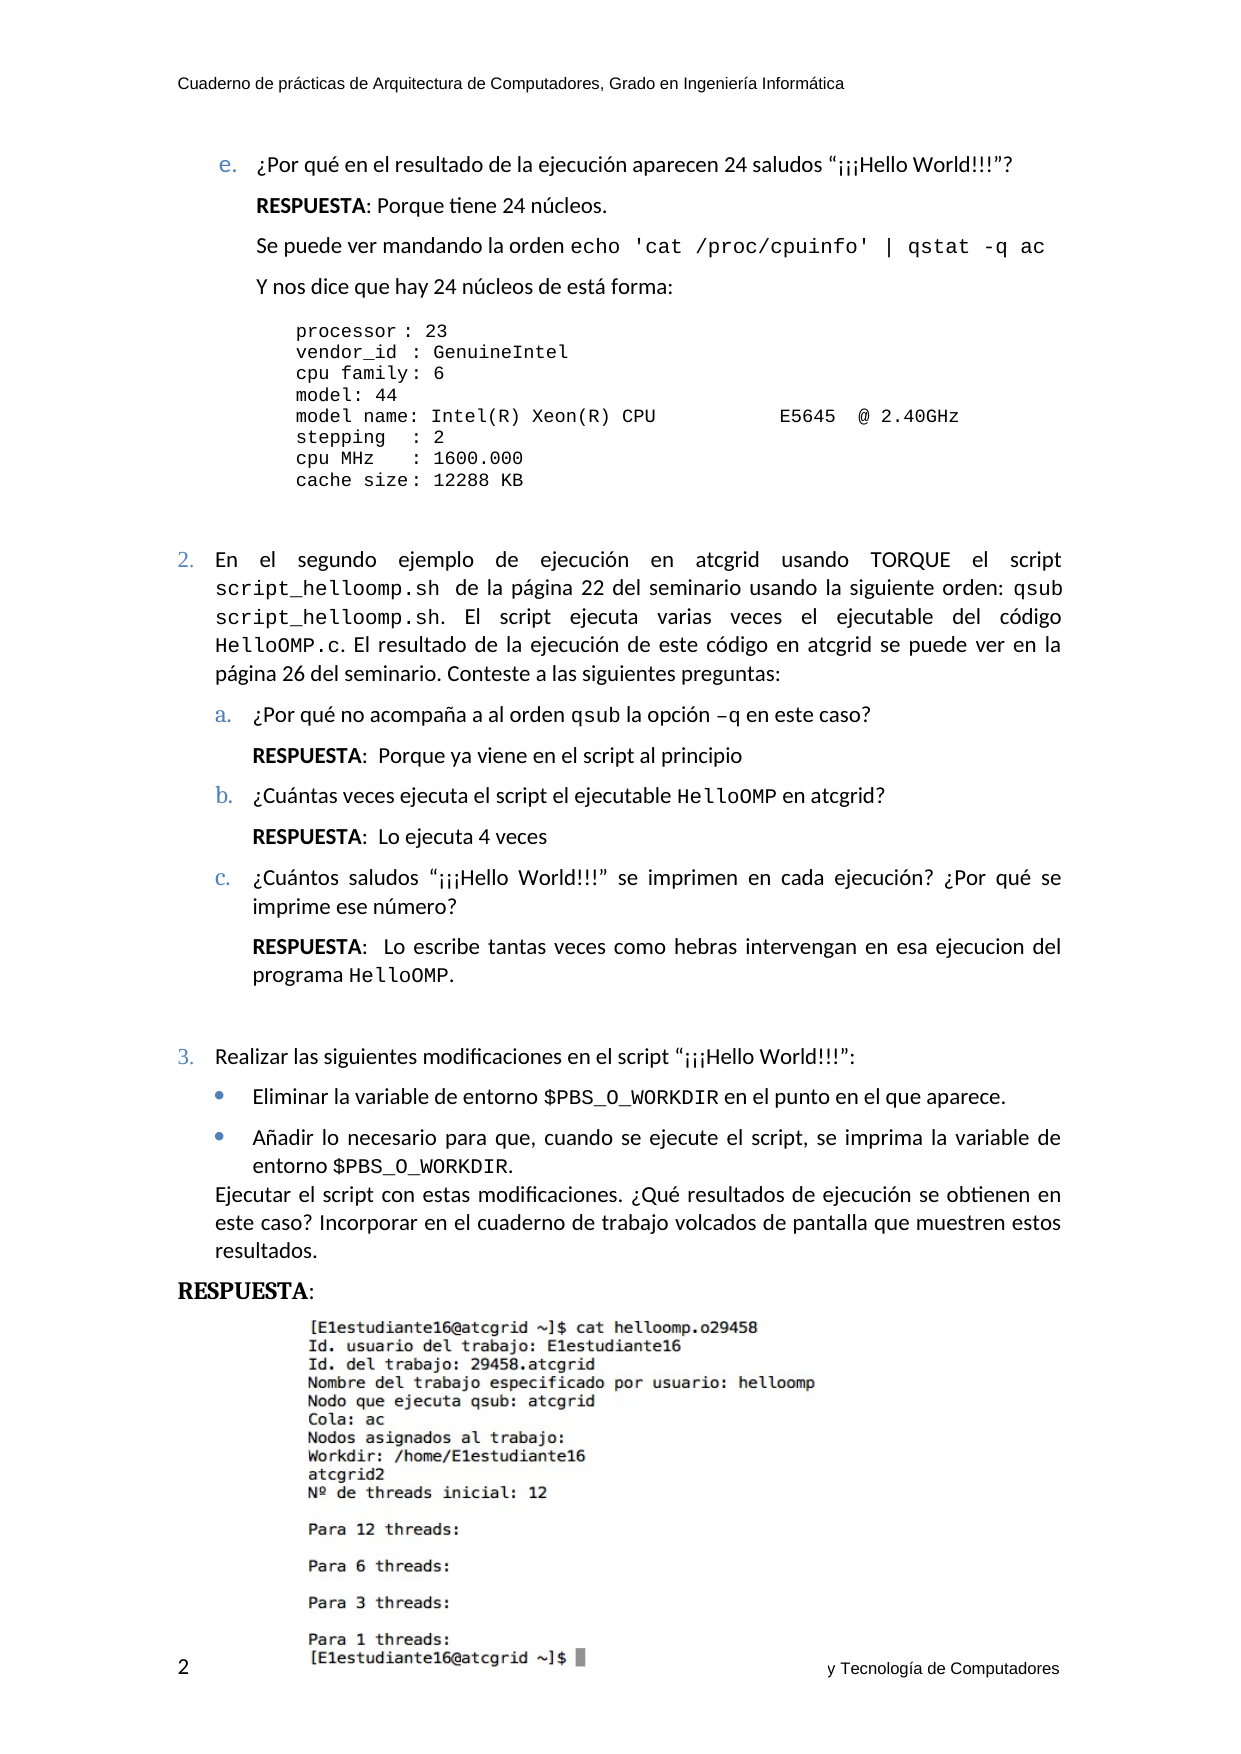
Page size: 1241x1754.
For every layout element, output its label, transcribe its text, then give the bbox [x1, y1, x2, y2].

text model : 44 [296, 385, 1063, 407]
text vendor_id : GenuineIntel [296, 343, 1063, 364]
list En el segundo ejemplo de ejecución en atcgrid usando TORQUE el script script_helloomp.sh de la página 22 del seminario usando la siguiente orden: qsub script_helloomp.sh. El script ejecuta varias veces el ejecutable del código HelloOMP.c. El resultado de la ejecución de este código en atcgrid se puede ver en la página 26 del seminario. Conteste a las siguientes preguntas: [177, 545, 1063, 687]
text cpu MHz : 1600.000 [296, 449, 1063, 470]
text stepping : 2 [296, 428, 1063, 449]
text cpu family : 6 [296, 364, 1063, 385]
text cache size : 12288 KB [296, 470, 1063, 492]
text processor : 23 [296, 322, 1063, 343]
list RESPUESTA: [177, 1277, 1063, 1305]
list RESPUESTA: Porque tiene 24 núcleos. [256, 191, 1063, 219]
list RESPUESTA: Lo ejecuta 4 veces [252, 822, 1063, 851]
list RESPUESTA: Porque ya viene en el script al principio [252, 741, 1063, 769]
text Ejecutar el script con estas modificaciones. ¿Qué resultados de ejecución se obtienen en este caso? Incorporar en el cuaderno de trabajo volcados de pantalla que muestren estos resultados. [215, 1180, 1063, 1264]
list Eliminar la variable de entorno $PBS_O_WORKDIR en el punto en el que aparece. [215, 1082, 1063, 1111]
list Realizar las siguientes modificaciones en el script “¡¡¡Hello World!!!”: [177, 1042, 1063, 1070]
list RESPUESTA: Lo escribe tantas veces como hebras intervengan en esa ejecucion del programa HelloOMP. [252, 932, 1063, 989]
list ¿Por qué no acompaña a al orden qsub la opción –q en este caso? [215, 699, 1063, 728]
list ¿Cuántos saludos “¡¡¡Hello World!!!” se imprimen en cada ejecución? ¿Por qué se imprime ese número? [215, 863, 1063, 920]
text model name: Intel(R) Xeon(R) CPU E5645 @ 2.40GHz [296, 407, 1063, 428]
list ¿Cuántas veces ejecuta el script el ejecutable HelloOMP en atcgrid? [215, 781, 1063, 810]
picture [308, 1320, 828, 1687]
list ¿Por qué en el resultado de la ejecución aparecen 24 saludos “¡¡¡Hello World!!!”? [219, 148, 1063, 178]
list Y nos dice que hay 24 núcleos de está forma: [256, 272, 1063, 300]
list Se puede ver mandando la orden echo 'cat /proc/cpuinfo' | qstat -q ac [256, 231, 1063, 260]
list Añadir lo necesario para que, cuando se ejecute el script, se imprima la variable de entorno $PBS_O_WORKDIR. [215, 1123, 1063, 1180]
